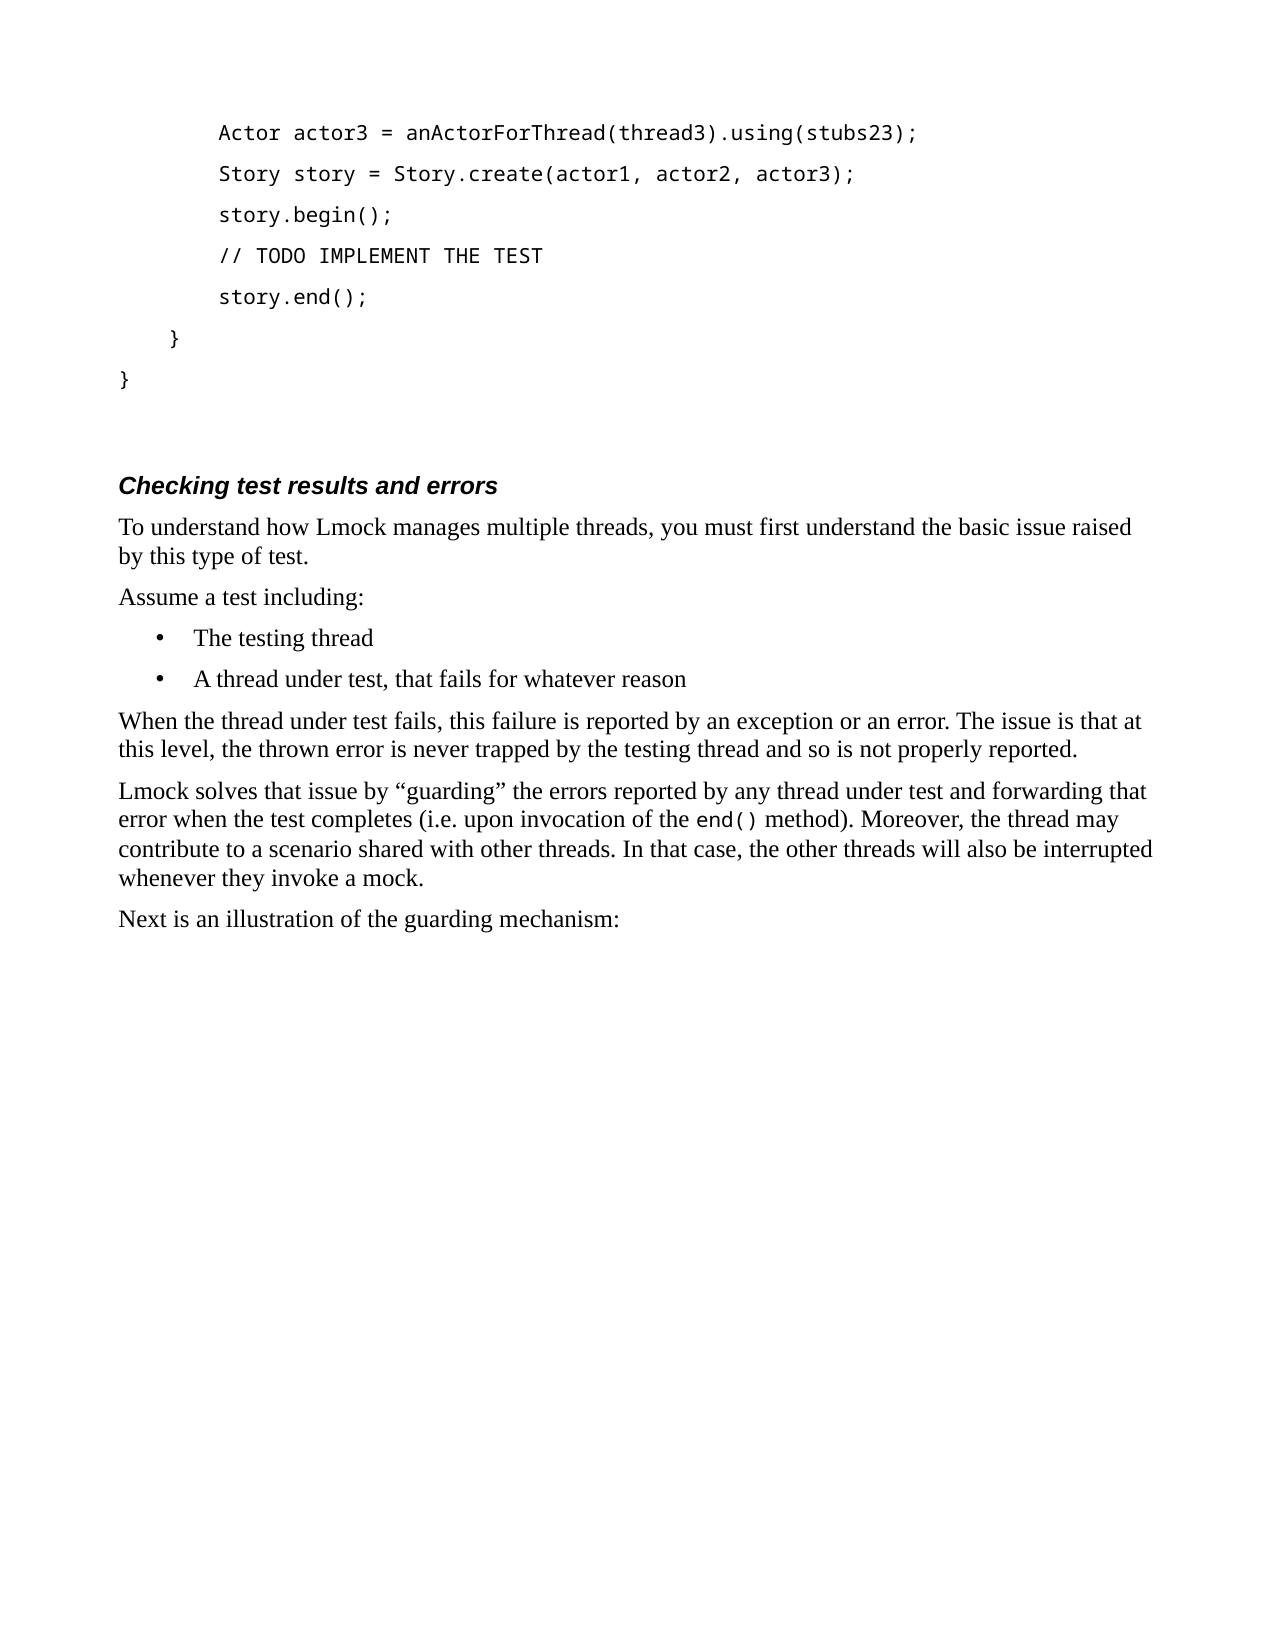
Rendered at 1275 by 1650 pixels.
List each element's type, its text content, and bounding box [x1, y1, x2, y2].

text Actor actor3 = anActorForThread(thread3).using(stubs23); [118, 118, 1157, 147]
text Lmock solves that issue by “guarding” the errors reported by any thread under test and forwarding that error when the test completes (i.e. upon invocation of the end() method). Moreover, the thread may contribute to a scenario shared with other threads. In that case, the other threads will also be interrupted whenever they invoke a mock. [118, 776, 1157, 891]
text Assume a test including: [118, 582, 1157, 611]
text Next is an illustration of the guarding mechanism: [118, 904, 1157, 933]
text } [118, 323, 1157, 351]
text } [118, 364, 1157, 392]
text story.end(); [118, 282, 1157, 310]
text When the thread under test fails, this failure is reported by an exception or an error. The issue is that at this level, the thrown error is never trapped by the testing thread and so is not properly reported. [118, 706, 1157, 763]
text // TODO IMPLEMENT THE TEST [118, 241, 1157, 269]
subtitle Checking test results and errors [118, 471, 1157, 499]
list The testing thread [156, 623, 1157, 652]
list A thread under test, that fails for whatever reason [156, 664, 1157, 693]
text story.begin(); [118, 200, 1157, 228]
text Story story = Story.create(actor1, actor2, actor3); [118, 159, 1157, 187]
text To understand how Lmock manages multiple threads, you must first understand the basic issue raised by this type of test. [118, 512, 1157, 569]
